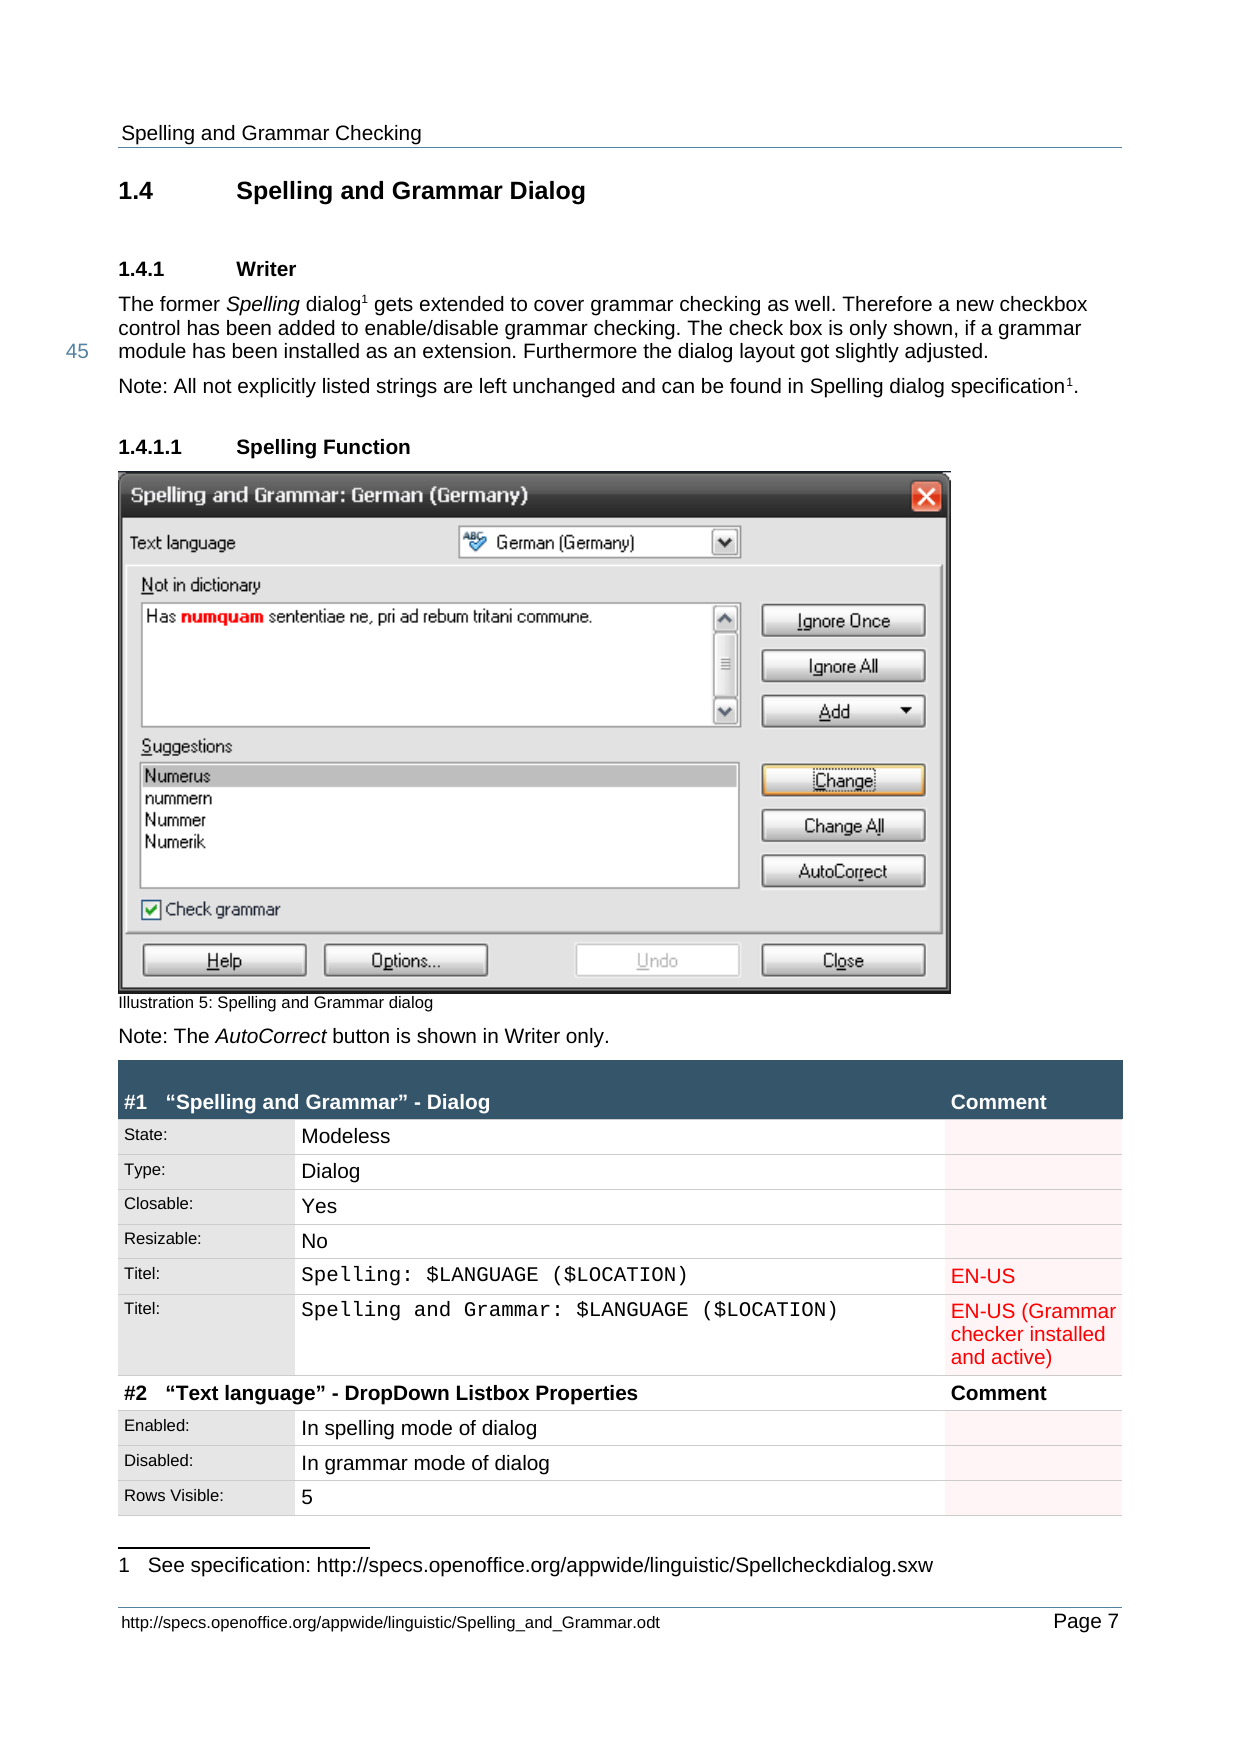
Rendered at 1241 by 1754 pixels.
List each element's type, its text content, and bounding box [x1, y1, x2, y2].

table_cell Yes [295, 1190, 945, 1224]
table_cell Rows Visible: [118, 1481, 295, 1515]
table_cell Type: [118, 1155, 295, 1189]
text Note: The AutoCorrect button is shown in Writer only. [118, 1024, 1122, 1048]
table_header “Text language” - DropDown Listbox Properties [118, 1376, 945, 1410]
subtitle Spelling Function [118, 436, 1122, 459]
table_cell [945, 1120, 1122, 1154]
table_cell In grammar mode of dialog [295, 1446, 945, 1480]
table_header “Spelling and Grammar” - Dialog [119, 1061, 945, 1119]
text Illustration 5: Spelling and Grammar dialog [118, 994, 951, 1012]
table_cell EN-US (Grammar checker installed and active) [945, 1295, 1122, 1375]
table_cell Resizable: [118, 1225, 295, 1258]
table_cell [945, 1481, 1122, 1515]
table_cell Enabled: [118, 1411, 295, 1445]
table_cell [945, 1155, 1122, 1189]
table_cell Modeless [295, 1120, 945, 1154]
table_cell In spelling mode of dialog [295, 1411, 945, 1445]
text The former Spelling dialog gets extended to cover grammar checking as well. Therefore a new checkbox control has been added to enable/disable grammar checking. The check box is only shown, if a grammar module has been installed as an extension. Furthermore the dialog layout got slightly adjusted. [118, 293, 1122, 362]
table_cell Closable: [118, 1190, 295, 1224]
subtitle Spelling and Grammar Dialog [118, 177, 1122, 205]
table_cell Spelling and Grammar: $LANGUAGE ($LOCATION) [295, 1295, 945, 1375]
table_cell Disabled: [118, 1446, 295, 1480]
table_cell [945, 1190, 1122, 1224]
text See specification: http://specs.openoffice.org/appwide/linguistic/Spellcheckdialog.sxw [118, 1554, 1122, 1577]
table_cell 5 [295, 1481, 945, 1515]
table_cell [945, 1225, 1122, 1258]
table_cell State: [118, 1120, 295, 1154]
text Note: All not explicitly listed strings are left unchanged and can be found in Spelling dialog specification1. [118, 375, 1122, 398]
table_cell Spelling: $LANGUAGE ($LOCATION) [295, 1259, 945, 1294]
table_header Comment [946, 1061, 1122, 1119]
table_cell [945, 1446, 1122, 1480]
table_cell Titel: [118, 1259, 295, 1294]
table_cell [945, 1411, 1122, 1445]
picture [118, 471, 951, 994]
table_cell No [295, 1225, 945, 1258]
table_cell Titel: [118, 1295, 295, 1375]
table_header Comment [945, 1376, 1122, 1410]
subtitle Writer [118, 258, 1122, 281]
table_cell EN-US [945, 1259, 1122, 1294]
table_cell Dialog [295, 1155, 945, 1189]
